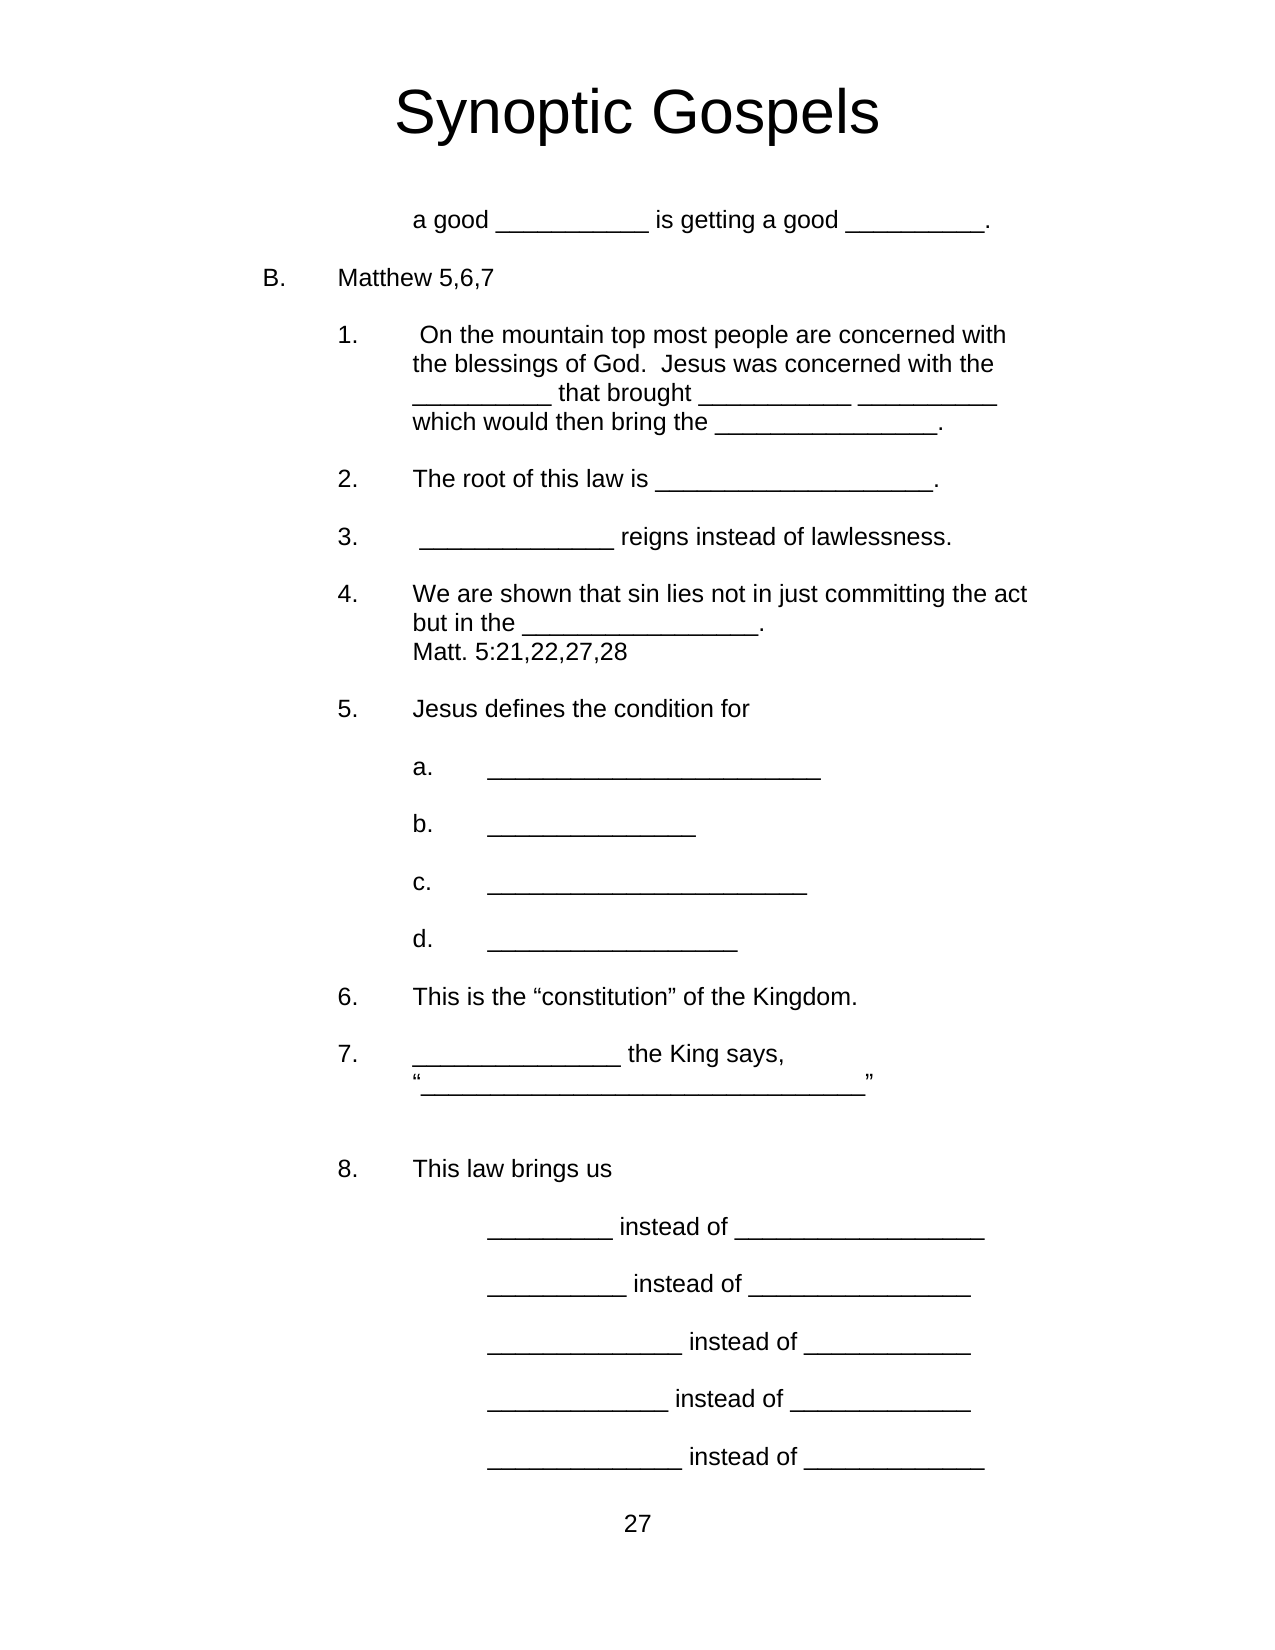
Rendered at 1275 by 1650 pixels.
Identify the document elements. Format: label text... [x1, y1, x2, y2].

text which would then bring the ________________. [187, 407, 1087, 436]
text 2. The root of this law is ____________________. [187, 464, 1087, 493]
text 6. This is the “constitution” of the Kingdom. [187, 982, 1087, 1011]
text B. Matthew 5,6,7 [187, 263, 1087, 292]
text ______________ instead of _____________ [187, 1442, 1087, 1471]
text 1. On the mountain top most people are concerned with [187, 321, 1087, 349]
text but in the _________________. [187, 608, 1087, 637]
text _____________ instead of _____________ [187, 1384, 1087, 1413]
text ______________ instead of ____________ [187, 1327, 1087, 1356]
text c. _______________________ [187, 867, 1087, 896]
text the blessings of God. Jesus was concerned with the [187, 349, 1087, 378]
text d. __________________ [187, 924, 1087, 953]
text b. _______________ [187, 809, 1087, 838]
text __________ instead of ________________ [187, 1269, 1087, 1298]
text “________________________________” [187, 1068, 1087, 1097]
text 7. _______________ the King says, [187, 1039, 1087, 1068]
text Matt. 5:21,22,27,28 [187, 637, 1087, 666]
text 3. ______________ reigns instead of lawlessness. [187, 522, 1087, 551]
text a good ___________ is getting a good __________. [187, 206, 1087, 234]
text a. ________________________ [187, 752, 1087, 781]
text 5. Jesus defines the condition for [187, 694, 1087, 723]
text 4. We are shown that sin lies not in just committing the act [187, 579, 1087, 608]
text _________ instead of __________________ [187, 1212, 1087, 1241]
text __________ that brought ___________ __________ [187, 378, 1087, 407]
text 8. This law brings us [187, 1154, 1087, 1183]
